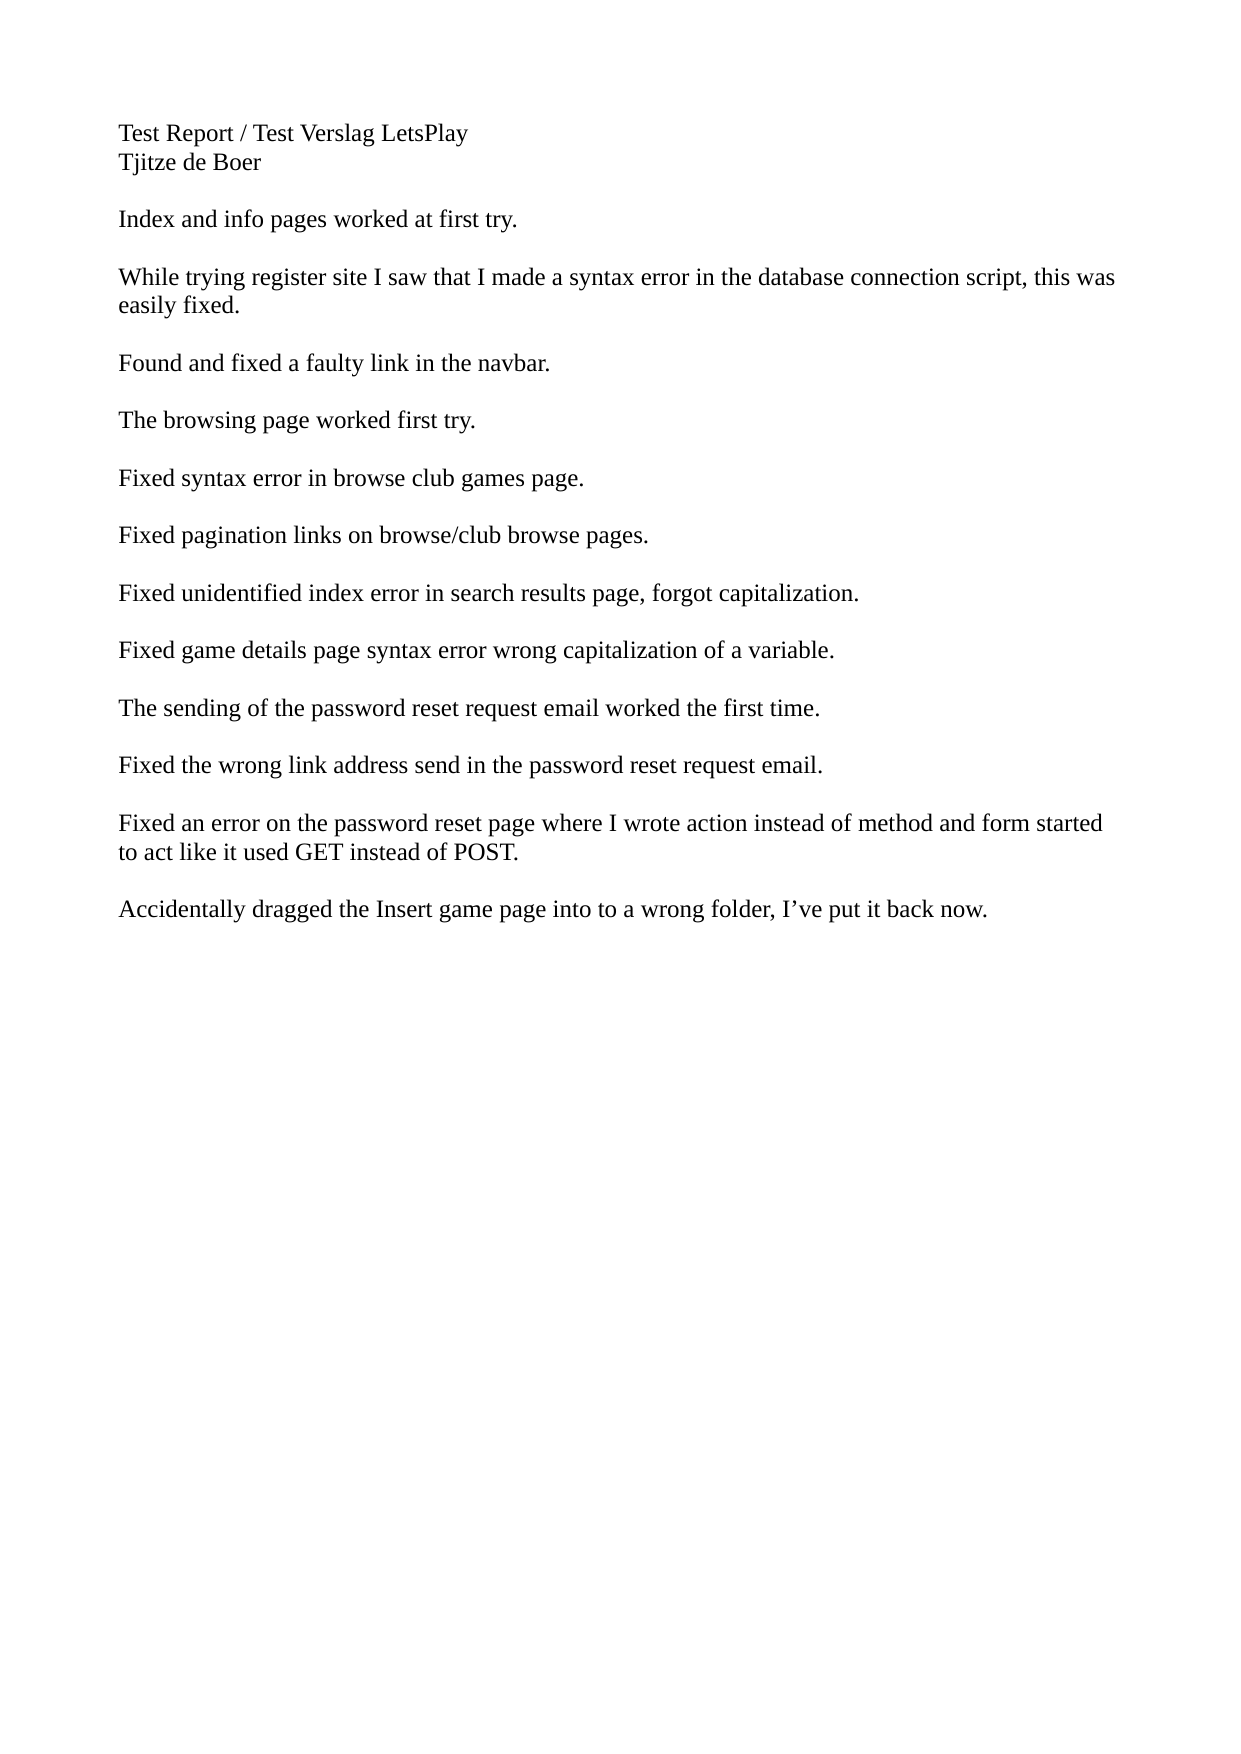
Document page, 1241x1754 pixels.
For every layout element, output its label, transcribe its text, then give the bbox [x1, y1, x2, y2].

text Fixed game details page syntax error wrong capitalization of a variable. [118, 636, 1122, 664]
text Fixed an error on the password reset page where I wrote action instead of method and form started to act like it used GET instead of POST. [118, 808, 1122, 866]
text Fixed pagination links on browse/club browse pages. [118, 521, 1122, 549]
text While trying register site I saw that I made a syntax error in the database connection script, this was easily fixed. [118, 262, 1122, 319]
text Tjitze de Boer [118, 147, 1122, 176]
text The sending of the password reset request email worked the first time. [118, 693, 1122, 722]
text Found and fixed a faulty link in the navbar. [118, 348, 1122, 377]
text Accidentally dragged the Insert game page into to a wrong folder, I’ve put it back now. [118, 894, 1122, 923]
text Fixed syntax error in browse club games page. [118, 463, 1122, 492]
text Fixed unidentified index error in search results page, forgot capitalization. [118, 578, 1122, 607]
text Index and info pages worked at first try. [118, 204, 1122, 233]
text The browsing page worked first try. [118, 406, 1122, 434]
text Test Report / Test Verslag LetsPlay [118, 118, 1122, 147]
text Fixed the wrong link address send in the password reset request email. [118, 751, 1122, 779]
